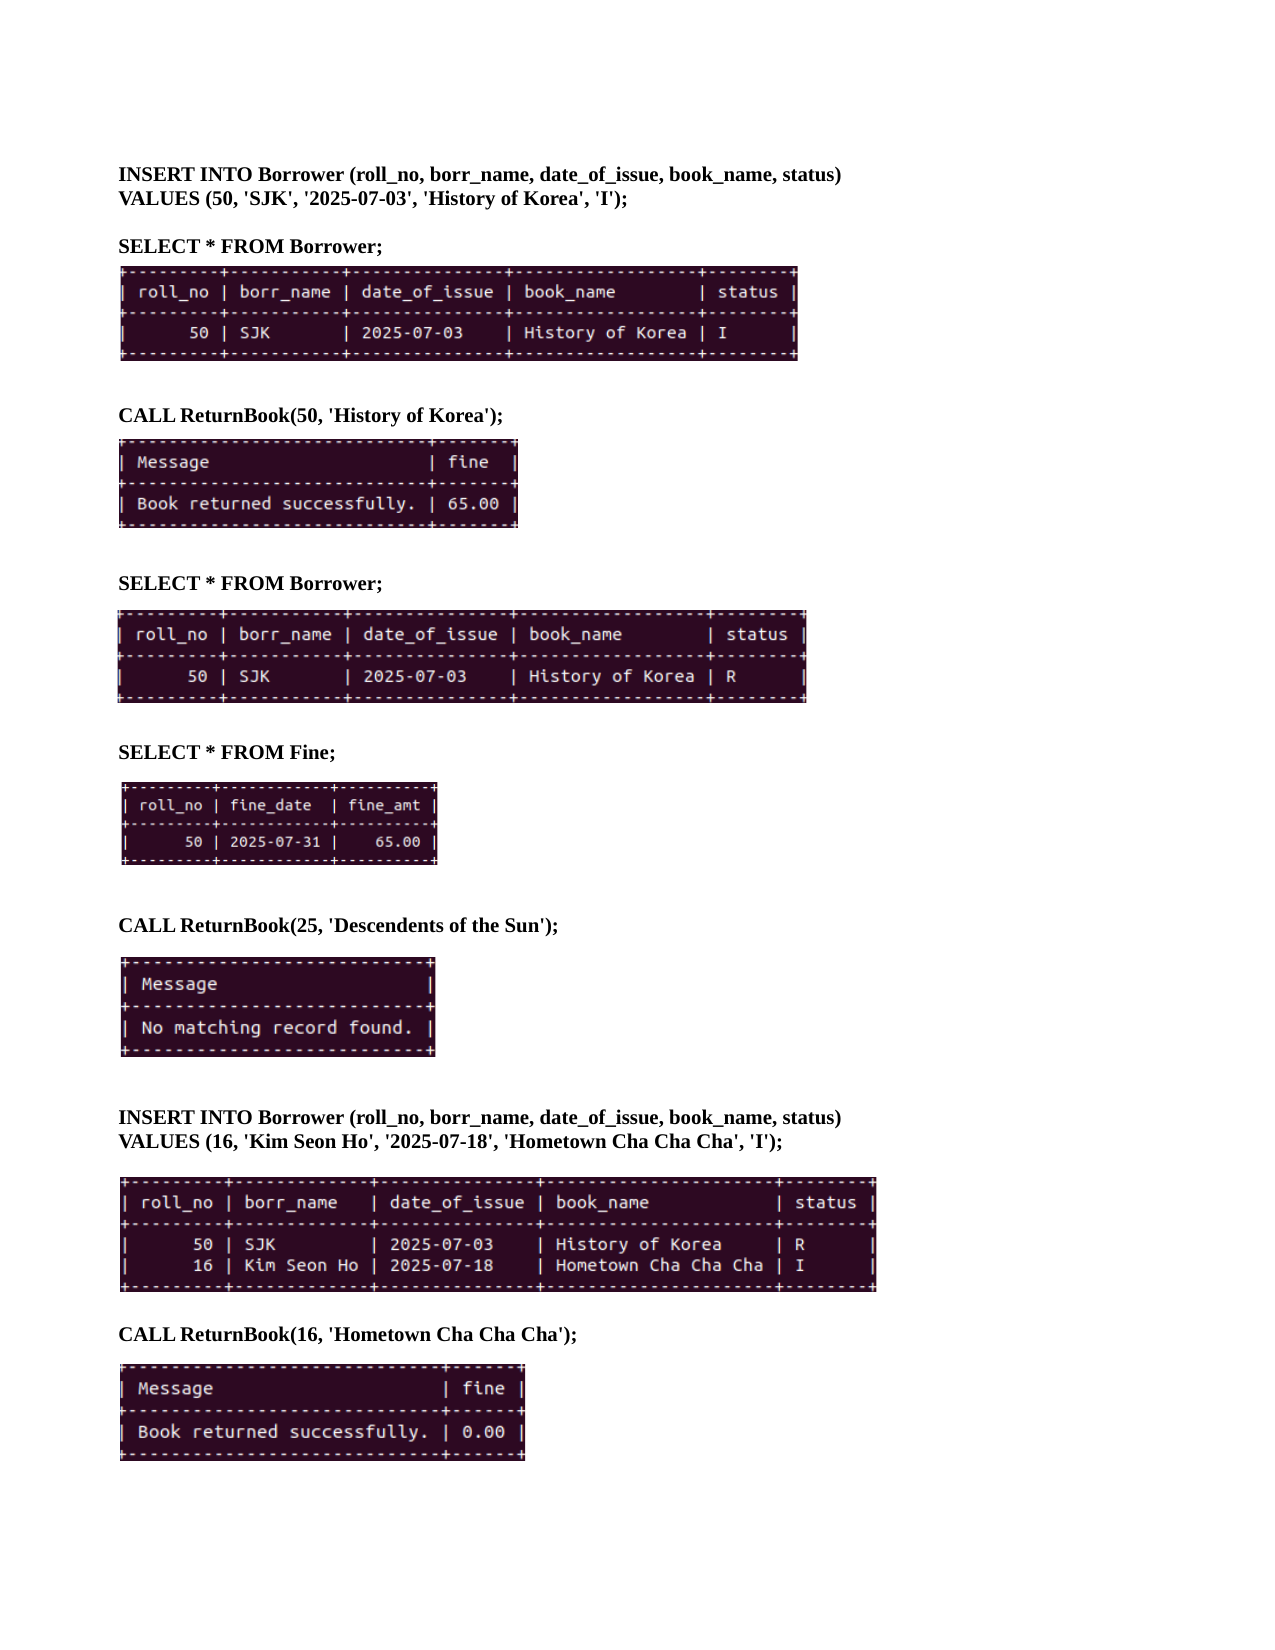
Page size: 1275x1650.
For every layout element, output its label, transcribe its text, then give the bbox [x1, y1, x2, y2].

text INSERT INTO Borrower (roll_no, borr_name, date_of_issue, book_name, status) [118, 1105, 1157, 1129]
text INSERT INTO Borrower (roll_no, borr_name, date_of_issue, book_name, status) [118, 162, 1157, 186]
picture [120, 1177, 877, 1292]
picture [120, 266, 798, 361]
text SELECT * FROM Fine; [118, 739, 1157, 764]
text VALUES (16, 'Kim Seon Ho', '2025-07-18', 'Hometown Cha Cha Cha', 'I'); [118, 1129, 1157, 1153]
picture [117, 610, 807, 703]
picture [120, 957, 436, 1057]
picture [120, 1364, 525, 1461]
picture [119, 439, 518, 528]
text CALL ReturnBook(25, 'Descendents of the Sun'); [118, 913, 1157, 937]
text SELECT * FROM Borrower; [118, 571, 1157, 595]
text SELECT * FROM Borrower; [118, 234, 1157, 258]
text CALL ReturnBook(50, 'History of Korea'); [118, 403, 1157, 427]
text VALUES (50, 'SJK', '2025-07-03', 'History of Korea', 'I'); [118, 186, 1157, 210]
text CALL ReturnBook(16, 'Hometown Cha Cha Cha'); [118, 1322, 1157, 1346]
picture [121, 782, 438, 865]
